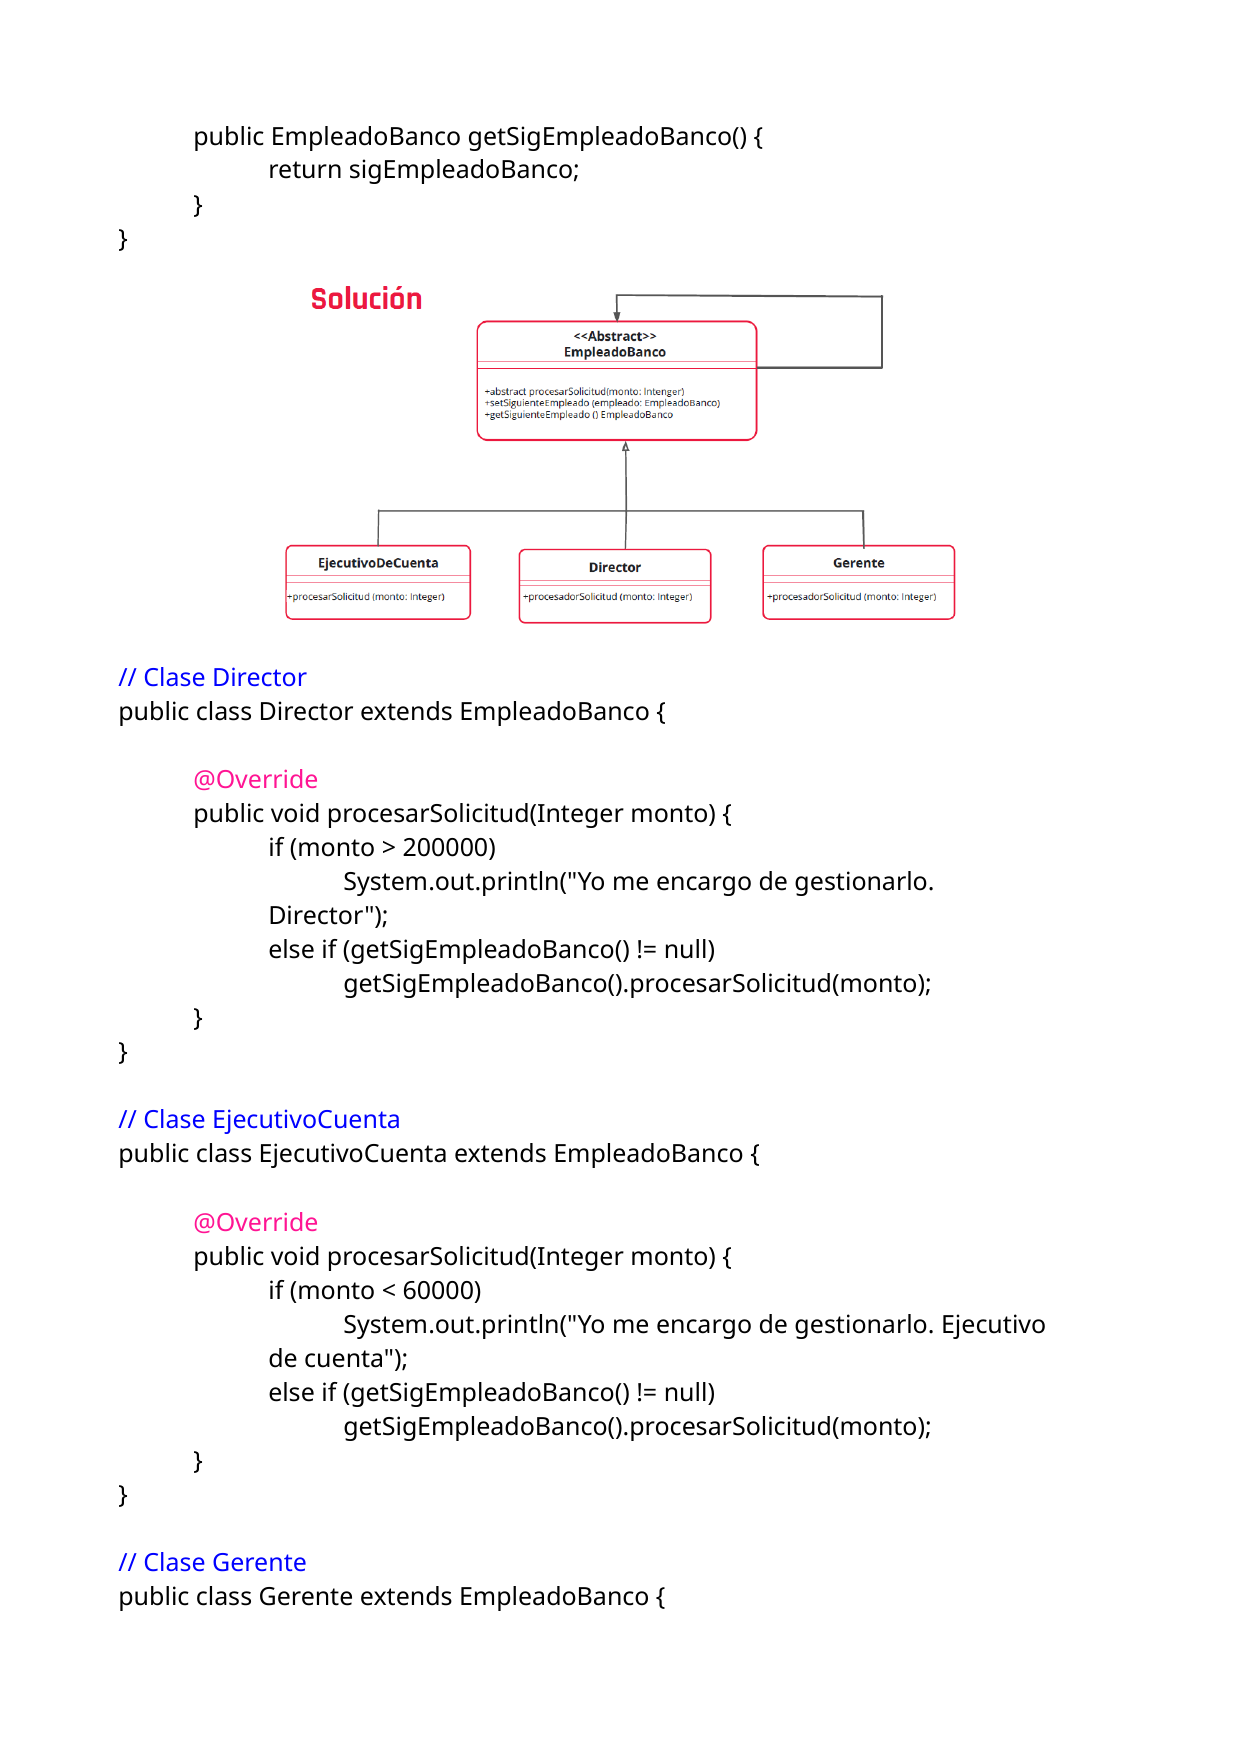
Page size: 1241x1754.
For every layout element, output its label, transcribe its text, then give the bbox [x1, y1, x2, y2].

text } [118, 220, 1122, 254]
text if (monto < 60000) [118, 1272, 1122, 1306]
text } [118, 1443, 1122, 1477]
text return sigEmpleadoBanco; [118, 152, 1122, 186]
text System.out.println("Yo me encargo de gestionarlo. Ejecutivo de cuenta"); [118, 1306, 1122, 1374]
text public EmpleadoBanco getSigEmpleadoBanco() { [118, 118, 1122, 152]
text else if (getSigEmpleadoBanco() != null) [118, 1374, 1122, 1409]
text else if (getSigEmpleadoBanco() != null) [118, 932, 1122, 966]
text getSigEmpleadoBanco().procesarSolicitud(monto); [118, 1409, 1122, 1443]
text public class EjecutivoCuenta extends EmpleadoBanco { [118, 1136, 1122, 1170]
text @Override [118, 761, 1122, 796]
text } [118, 1034, 1122, 1068]
text // Clase EjecutivoCuenta [118, 1102, 1122, 1136]
text // Clase Director [118, 254, 1122, 693]
text } [118, 1477, 1122, 1511]
text // Clase Gerente [118, 1545, 1122, 1579]
text @Override [118, 1204, 1122, 1238]
text if (monto > 200000) [118, 829, 1122, 864]
text public void procesarSolicitud(Integer monto) { [118, 796, 1122, 829]
text } [118, 1000, 1122, 1034]
text getSigEmpleadoBanco().procesarSolicitud(monto); [118, 966, 1122, 1000]
text System.out.println("Yo me encargo de gestionarlo. Director"); [118, 864, 1122, 932]
text public class Gerente extends EmpleadoBanco { [118, 1579, 1122, 1613]
text public void procesarSolicitud(Integer monto) { [118, 1238, 1122, 1272]
text public class Director extends EmpleadoBanco { [118, 693, 1122, 727]
picture [279, 278, 961, 624]
text } [118, 186, 1122, 220]
